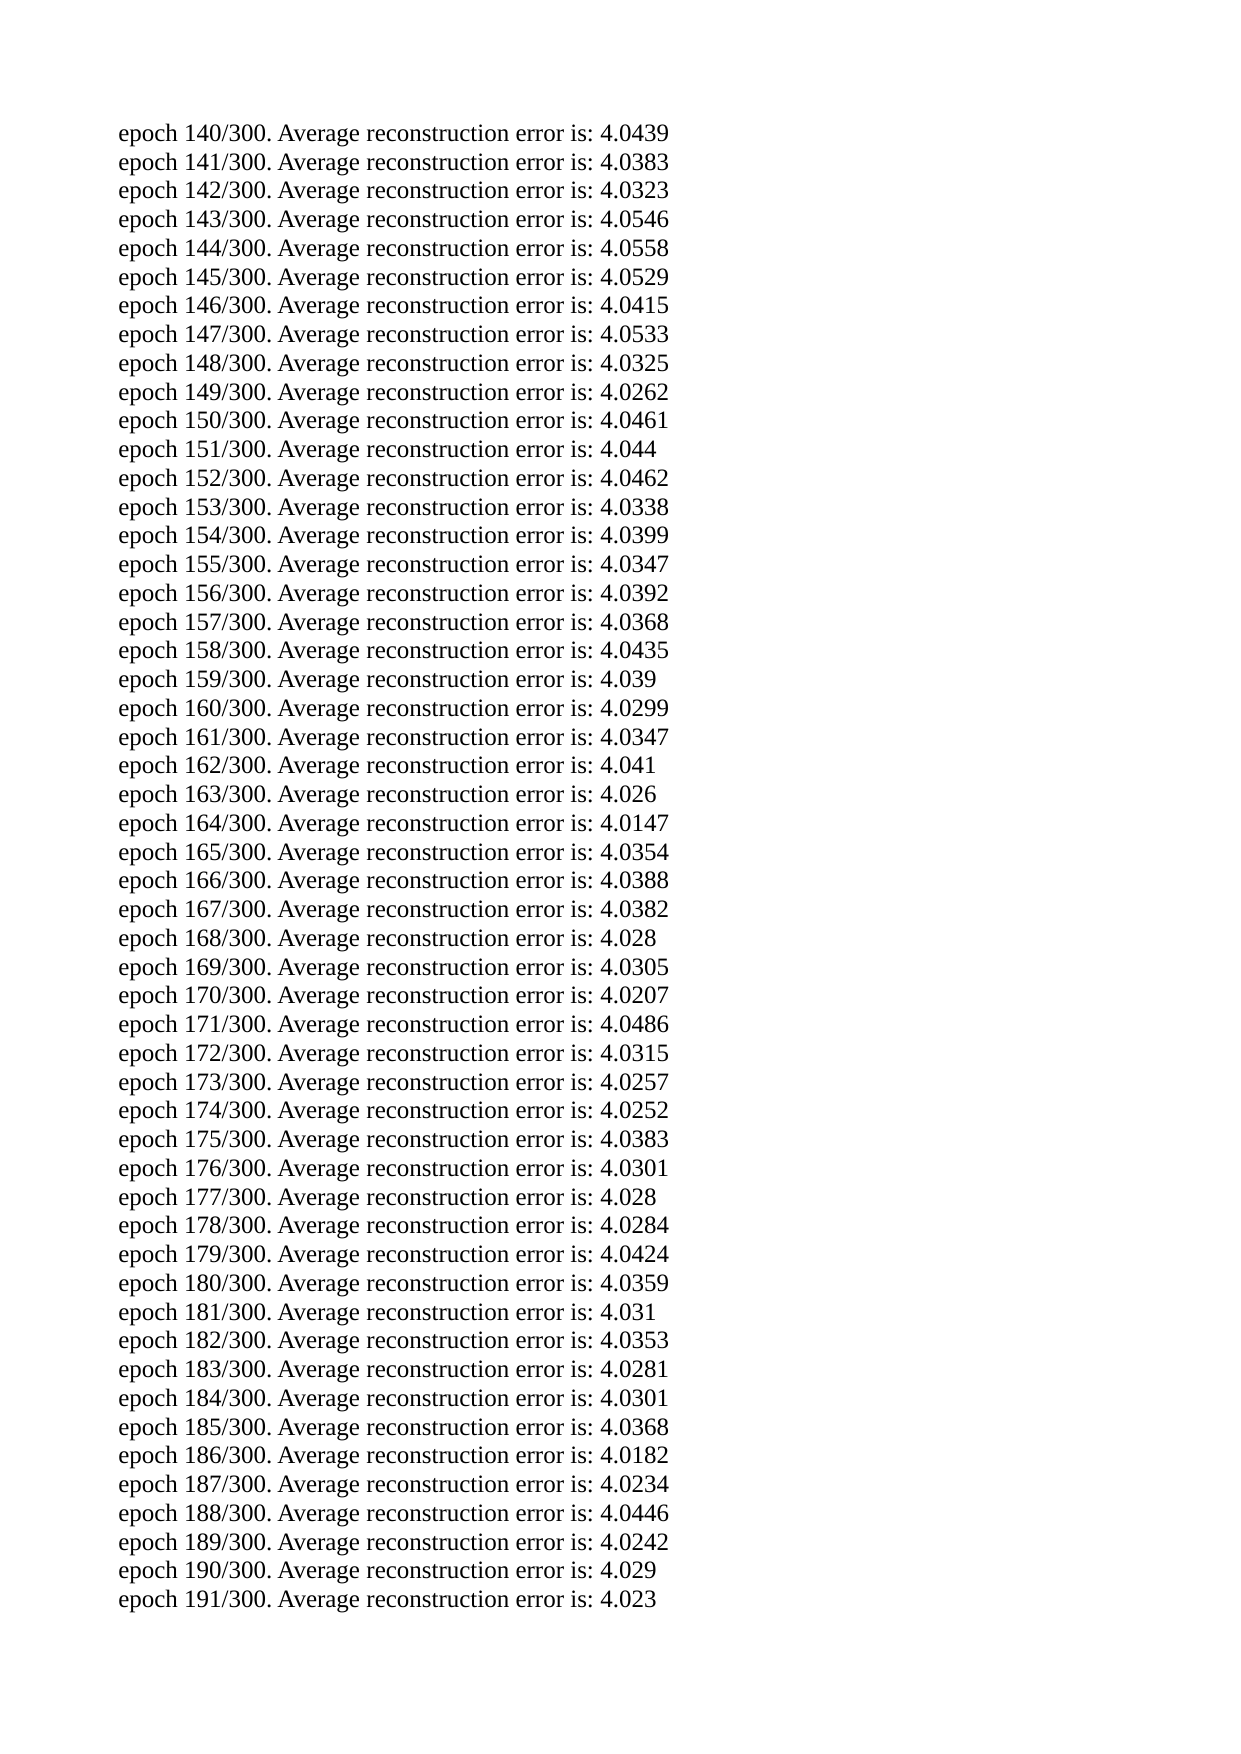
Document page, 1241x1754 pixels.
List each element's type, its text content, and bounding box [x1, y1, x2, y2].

text epoch 179/300. Average reconstruction error is: 4.0424 [118, 1239, 1122, 1268]
text epoch 176/300. Average reconstruction error is: 4.0301 [118, 1153, 1122, 1182]
text epoch 183/300. Average reconstruction error is: 4.0281 [118, 1354, 1122, 1383]
text epoch 190/300. Average reconstruction error is: 4.029 [118, 1556, 1122, 1584]
text epoch 155/300. Average reconstruction error is: 4.0347 [118, 549, 1122, 578]
text epoch 171/300. Average reconstruction error is: 4.0486 [118, 1009, 1122, 1038]
text epoch 157/300. Average reconstruction error is: 4.0368 [118, 607, 1122, 636]
text epoch 178/300. Average reconstruction error is: 4.0284 [118, 1211, 1122, 1239]
text epoch 153/300. Average reconstruction error is: 4.0338 [118, 492, 1122, 521]
text epoch 177/300. Average reconstruction error is: 4.028 [118, 1182, 1122, 1211]
text epoch 148/300. Average reconstruction error is: 4.0325 [118, 348, 1122, 377]
text epoch 189/300. Average reconstruction error is: 4.0242 [118, 1527, 1122, 1556]
text epoch 161/300. Average reconstruction error is: 4.0347 [118, 722, 1122, 751]
text epoch 170/300. Average reconstruction error is: 4.0207 [118, 981, 1122, 1009]
text epoch 186/300. Average reconstruction error is: 4.0182 [118, 1441, 1122, 1469]
text epoch 156/300. Average reconstruction error is: 4.0392 [118, 578, 1122, 607]
text epoch 158/300. Average reconstruction error is: 4.0435 [118, 636, 1122, 664]
text epoch 140/300. Average reconstruction error is: 4.0439 [118, 118, 1122, 147]
text epoch 142/300. Average reconstruction error is: 4.0323 [118, 176, 1122, 204]
text epoch 185/300. Average reconstruction error is: 4.0368 [118, 1412, 1122, 1441]
text epoch 163/300. Average reconstruction error is: 4.026 [118, 779, 1122, 808]
text epoch 175/300. Average reconstruction error is: 4.0383 [118, 1124, 1122, 1153]
text epoch 191/300. Average reconstruction error is: 4.023 [118, 1584, 1122, 1613]
text epoch 144/300. Average reconstruction error is: 4.0558 [118, 233, 1122, 262]
text epoch 174/300. Average reconstruction error is: 4.0252 [118, 1096, 1122, 1124]
text epoch 159/300. Average reconstruction error is: 4.039 [118, 664, 1122, 693]
text epoch 162/300. Average reconstruction error is: 4.041 [118, 751, 1122, 779]
text epoch 149/300. Average reconstruction error is: 4.0262 [118, 377, 1122, 406]
text epoch 187/300. Average reconstruction error is: 4.0234 [118, 1469, 1122, 1498]
text epoch 143/300. Average reconstruction error is: 4.0546 [118, 204, 1122, 233]
text epoch 151/300. Average reconstruction error is: 4.044 [118, 434, 1122, 463]
text epoch 180/300. Average reconstruction error is: 4.0359 [118, 1268, 1122, 1297]
text epoch 160/300. Average reconstruction error is: 4.0299 [118, 693, 1122, 722]
text epoch 181/300. Average reconstruction error is: 4.031 [118, 1297, 1122, 1326]
text epoch 167/300. Average reconstruction error is: 4.0382 [118, 894, 1122, 923]
text epoch 169/300. Average reconstruction error is: 4.0305 [118, 952, 1122, 981]
text epoch 146/300. Average reconstruction error is: 4.0415 [118, 291, 1122, 319]
text epoch 166/300. Average reconstruction error is: 4.0388 [118, 866, 1122, 894]
text epoch 152/300. Average reconstruction error is: 4.0462 [118, 463, 1122, 492]
text epoch 168/300. Average reconstruction error is: 4.028 [118, 923, 1122, 952]
text epoch 154/300. Average reconstruction error is: 4.0399 [118, 521, 1122, 549]
text epoch 173/300. Average reconstruction error is: 4.0257 [118, 1067, 1122, 1096]
text epoch 184/300. Average reconstruction error is: 4.0301 [118, 1383, 1122, 1412]
text epoch 165/300. Average reconstruction error is: 4.0354 [118, 837, 1122, 866]
text epoch 188/300. Average reconstruction error is: 4.0446 [118, 1498, 1122, 1527]
text epoch 150/300. Average reconstruction error is: 4.0461 [118, 406, 1122, 434]
text epoch 172/300. Average reconstruction error is: 4.0315 [118, 1038, 1122, 1067]
text epoch 147/300. Average reconstruction error is: 4.0533 [118, 319, 1122, 348]
text epoch 141/300. Average reconstruction error is: 4.0383 [118, 147, 1122, 176]
text epoch 164/300. Average reconstruction error is: 4.0147 [118, 808, 1122, 837]
text epoch 182/300. Average reconstruction error is: 4.0353 [118, 1326, 1122, 1354]
text epoch 145/300. Average reconstruction error is: 4.0529 [118, 262, 1122, 291]
